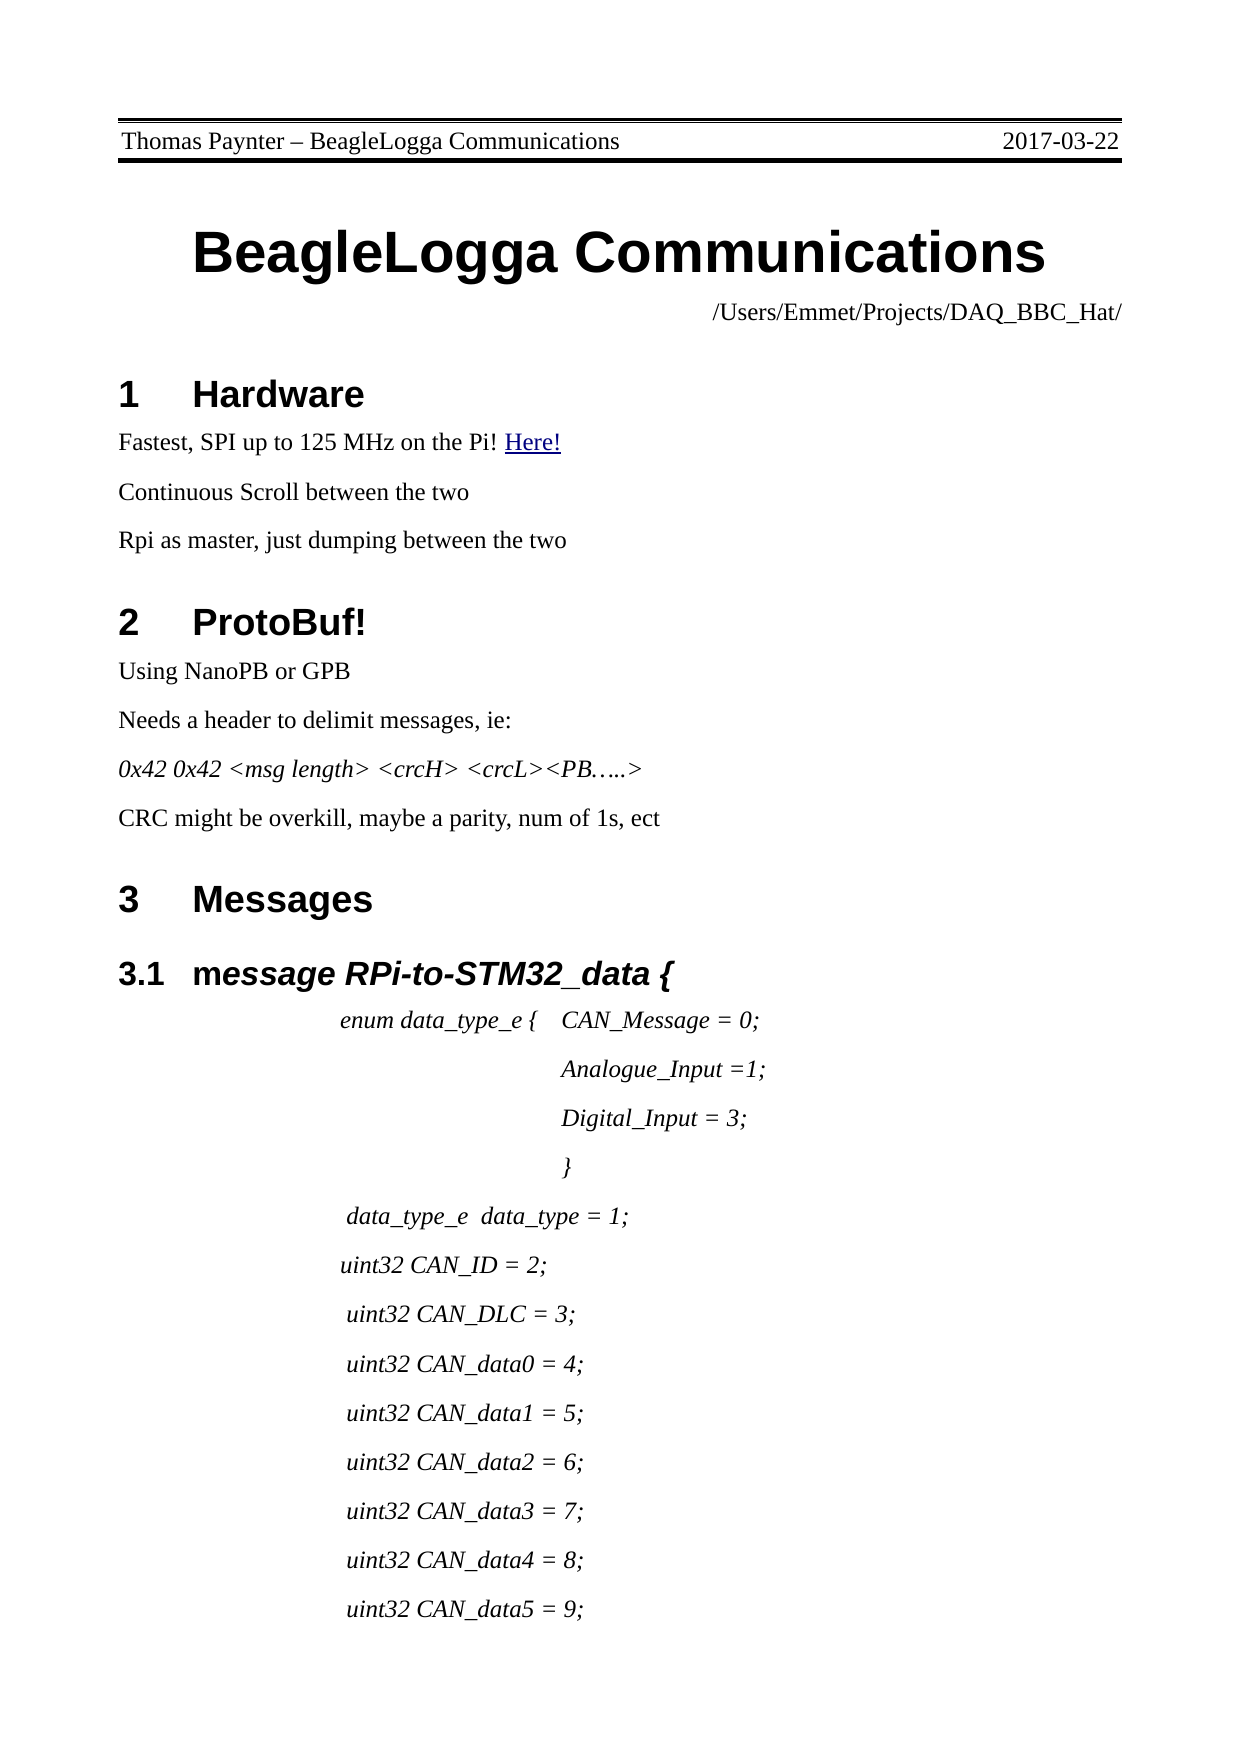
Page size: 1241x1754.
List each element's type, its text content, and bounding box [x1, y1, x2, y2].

text Continuous Scroll between the two [118, 477, 1122, 505]
text uint32 CAN_data4 = 8; [118, 1545, 1122, 1574]
text Using NanoPB or GPB [118, 656, 1122, 684]
title BeagleLogga Communications [118, 218, 1122, 285]
text Needs a header to delimit messages, ie: [118, 705, 1122, 734]
text uint32 CAN_data3 = 7; [118, 1496, 1122, 1524]
text uint32 CAN_DLC = 3; [118, 1299, 1122, 1328]
text Fastest, SPI up to 125 MHz on the Pi! Here! [118, 427, 1122, 456]
text uint32 CAN_data1 = 5; [118, 1398, 1122, 1426]
text 0x42 0x42 <msg length> <crcH> <crcL><PB…..> [118, 754, 1122, 783]
text Digital_Input = 3; [118, 1103, 1122, 1132]
text uint32 CAN_data5 = 9; [118, 1594, 1122, 1623]
text Rpi as master, just dumping between the two [118, 526, 1122, 554]
text uint32 CAN_ID = 2; [118, 1251, 1122, 1279]
subtitle ProtoBuf! [118, 600, 1122, 643]
text CRC might be overkill, maybe a parity, num of 1s, ect [118, 803, 1122, 832]
text data_type_e data_type = 1; [118, 1201, 1122, 1230]
subtitle Hardware [118, 371, 1122, 415]
subtitle Messages [118, 877, 1122, 921]
subtitle message RPi-to-STM32_data { [118, 954, 1122, 993]
text uint32 CAN_data2 = 6; [118, 1447, 1122, 1476]
text /Users/Emmet/Projects/DAQ_BBC_Hat/ [118, 297, 1122, 326]
text } [118, 1152, 1122, 1181]
text uint32 CAN_data0 = 4; [118, 1349, 1122, 1377]
text Analogue_Input =1; [118, 1054, 1122, 1083]
text enum data_type_e { CAN_Message = 0; [118, 1005, 1122, 1034]
